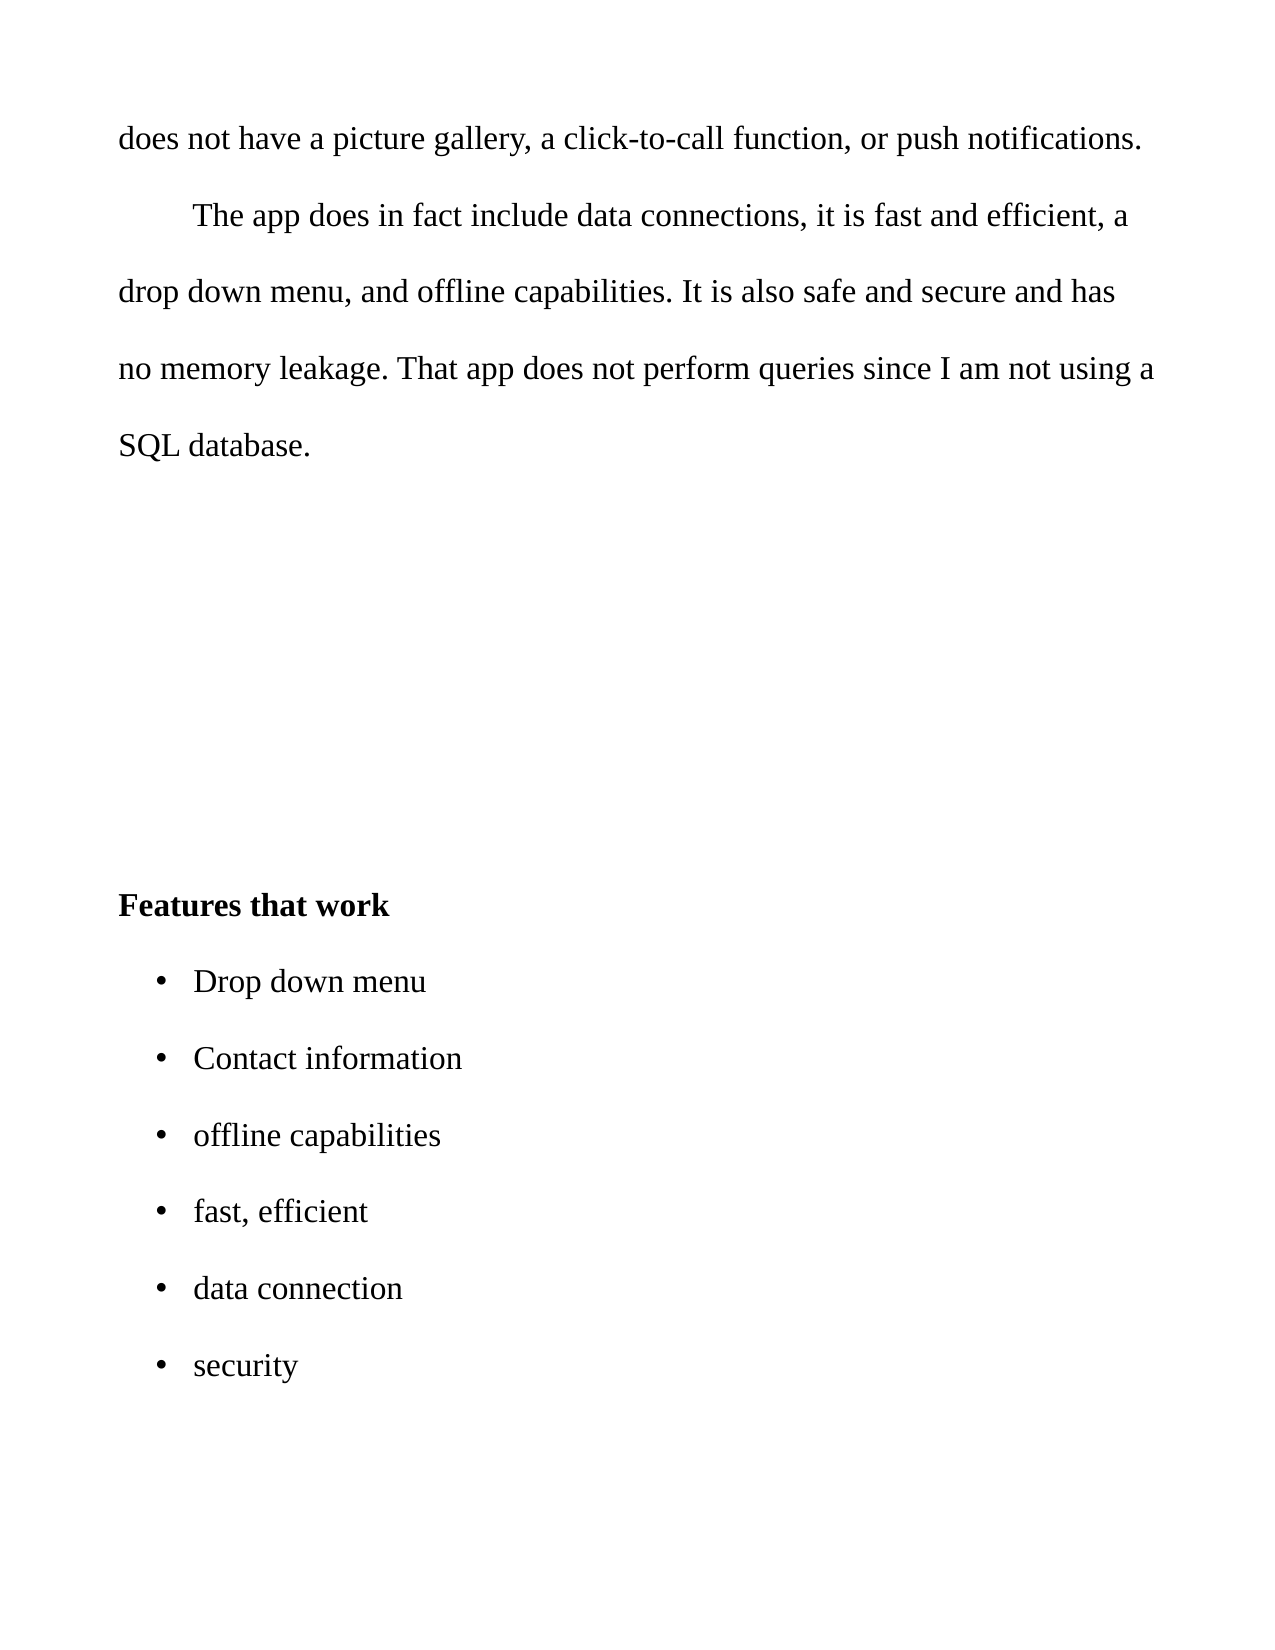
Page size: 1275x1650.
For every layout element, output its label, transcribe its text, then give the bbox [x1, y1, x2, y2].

text does not have a picture gallery, a click-to-call function, or push notifications. [118, 118, 1157, 156]
list fast, efficient [156, 1191, 1157, 1230]
list Contact information [156, 1038, 1157, 1076]
list offline capabilities [156, 1115, 1157, 1153]
text The app does in fact include data connections, it is fast and efficient, a drop down menu, and offline capabilities. It is also safe and secure and has no memory leakage. That app does not perform queries since I am not using a SQL database. [118, 195, 1157, 463]
text Features that work [118, 885, 1157, 923]
list data connection [156, 1268, 1157, 1306]
list security [156, 1345, 1157, 1383]
list Drop down menu [156, 961, 1157, 1000]
